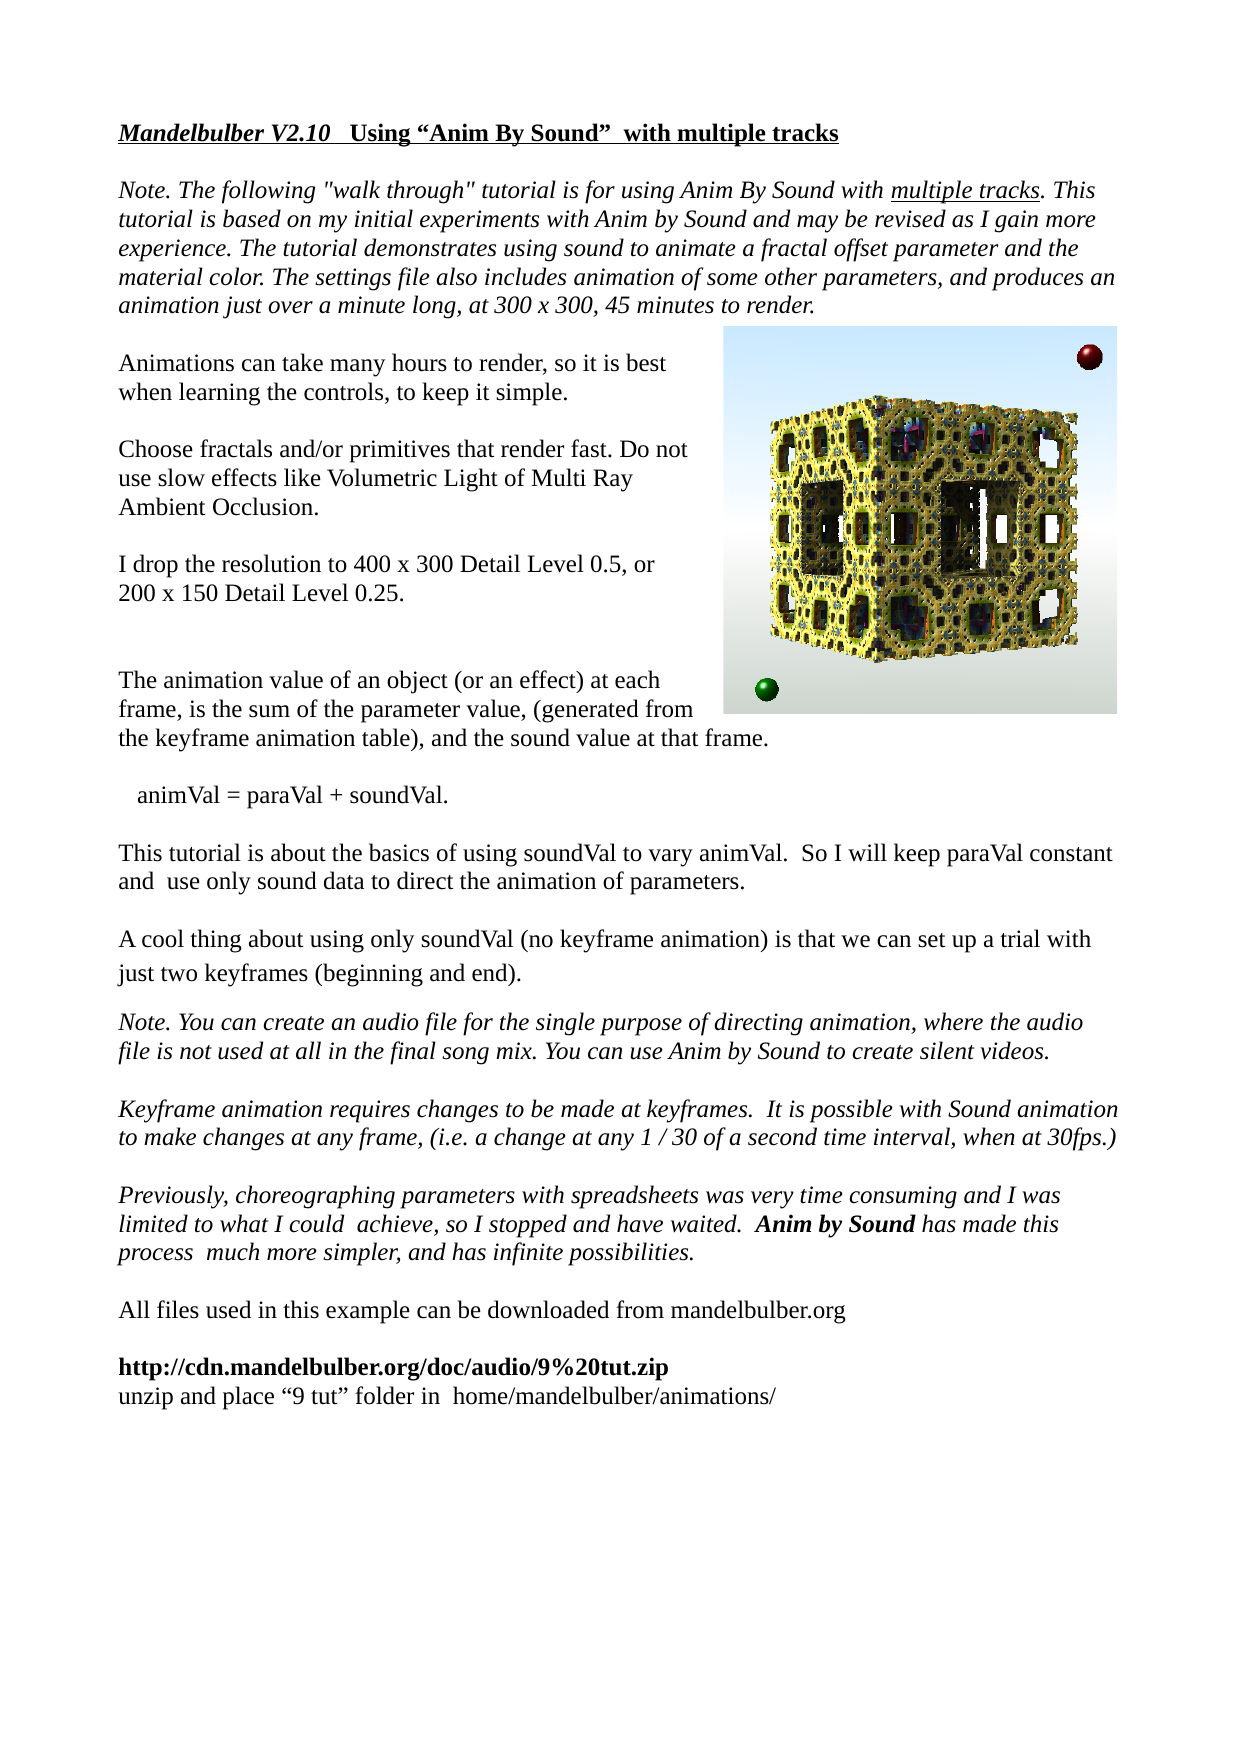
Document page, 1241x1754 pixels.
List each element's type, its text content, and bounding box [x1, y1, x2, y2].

picture [723, 326, 1118, 714]
text unzip and place “9 tut” folder in home/mandelbulber/animations/ [118, 1381, 1122, 1410]
text All files used in this example can be downloaded from mandelbulber.org [118, 1295, 1122, 1324]
text The animation value of an object (or an effect) at each frame, is the sum of the parameter value, (generated from the keyframe animation table), and the sound value at that frame. animVal = paraVal + soundVal. [118, 665, 1122, 809]
text Previously, choreographing parameters with spreadsheets was very time consuming and I was limited to what I could achieve, so I stopped and have waited. Anim by Sound has made this process much more simpler, and has infinite possibilities. [118, 1180, 1122, 1266]
text Animations can take many hours to render, so it is best when learning the controls, to keep it simple. [118, 319, 691, 406]
text Note. You can create an audio file for the single purpose of directing animation, where the audio file is not used at all in the final song mix. You can use Anim by Sound to create silent videos. [118, 1007, 1122, 1065]
text Keyframe animation requires changes to be made at keyframes. It is possible with Sound animation to make changes at any frame, (i.e. a change at any 1 / 30 of a second time interval, when at 30fps.) [118, 1094, 1122, 1151]
text I drop the resolution to 400 x 300 Detail Level 0.5, or 200 x 150 Detail Level 0.25. [118, 549, 691, 607]
text Choose fractals and/or primitives that render fast. Do not use slow effects like Volumetric Light of Multi Ray Ambient Occlusion. [118, 434, 691, 521]
text Mandelbulber V2.10 Using “Anim By Sound” with multiple tracks Note. The following "walk through" tutorial is for using Anim By Sound with multiple tracks. This tutorial is based on my initial experiments with Anim by Sound and may be revised as I gain more experience. The tutorial demonstrates using sound to animate a fractal offset parameter and the material color. The settings file also includes animation of some other parameters, and produces an animation just over a minute long, at 300 x 300, 45 minutes to render. [118, 118, 1122, 319]
text A cool thing about using only soundVal (no keyframe animation) is that we can set up a trial with just two keyframes (beginning and end). [118, 924, 1122, 987]
text This tutorial is about the basics of using soundVal to vary animVal. So I will keep paraVal constant and use only sound data to direct the animation of parameters. [118, 838, 1122, 895]
text http://cdn.mandelbulber.org/doc/audio/9%20tut.zip [118, 1352, 1122, 1381]
